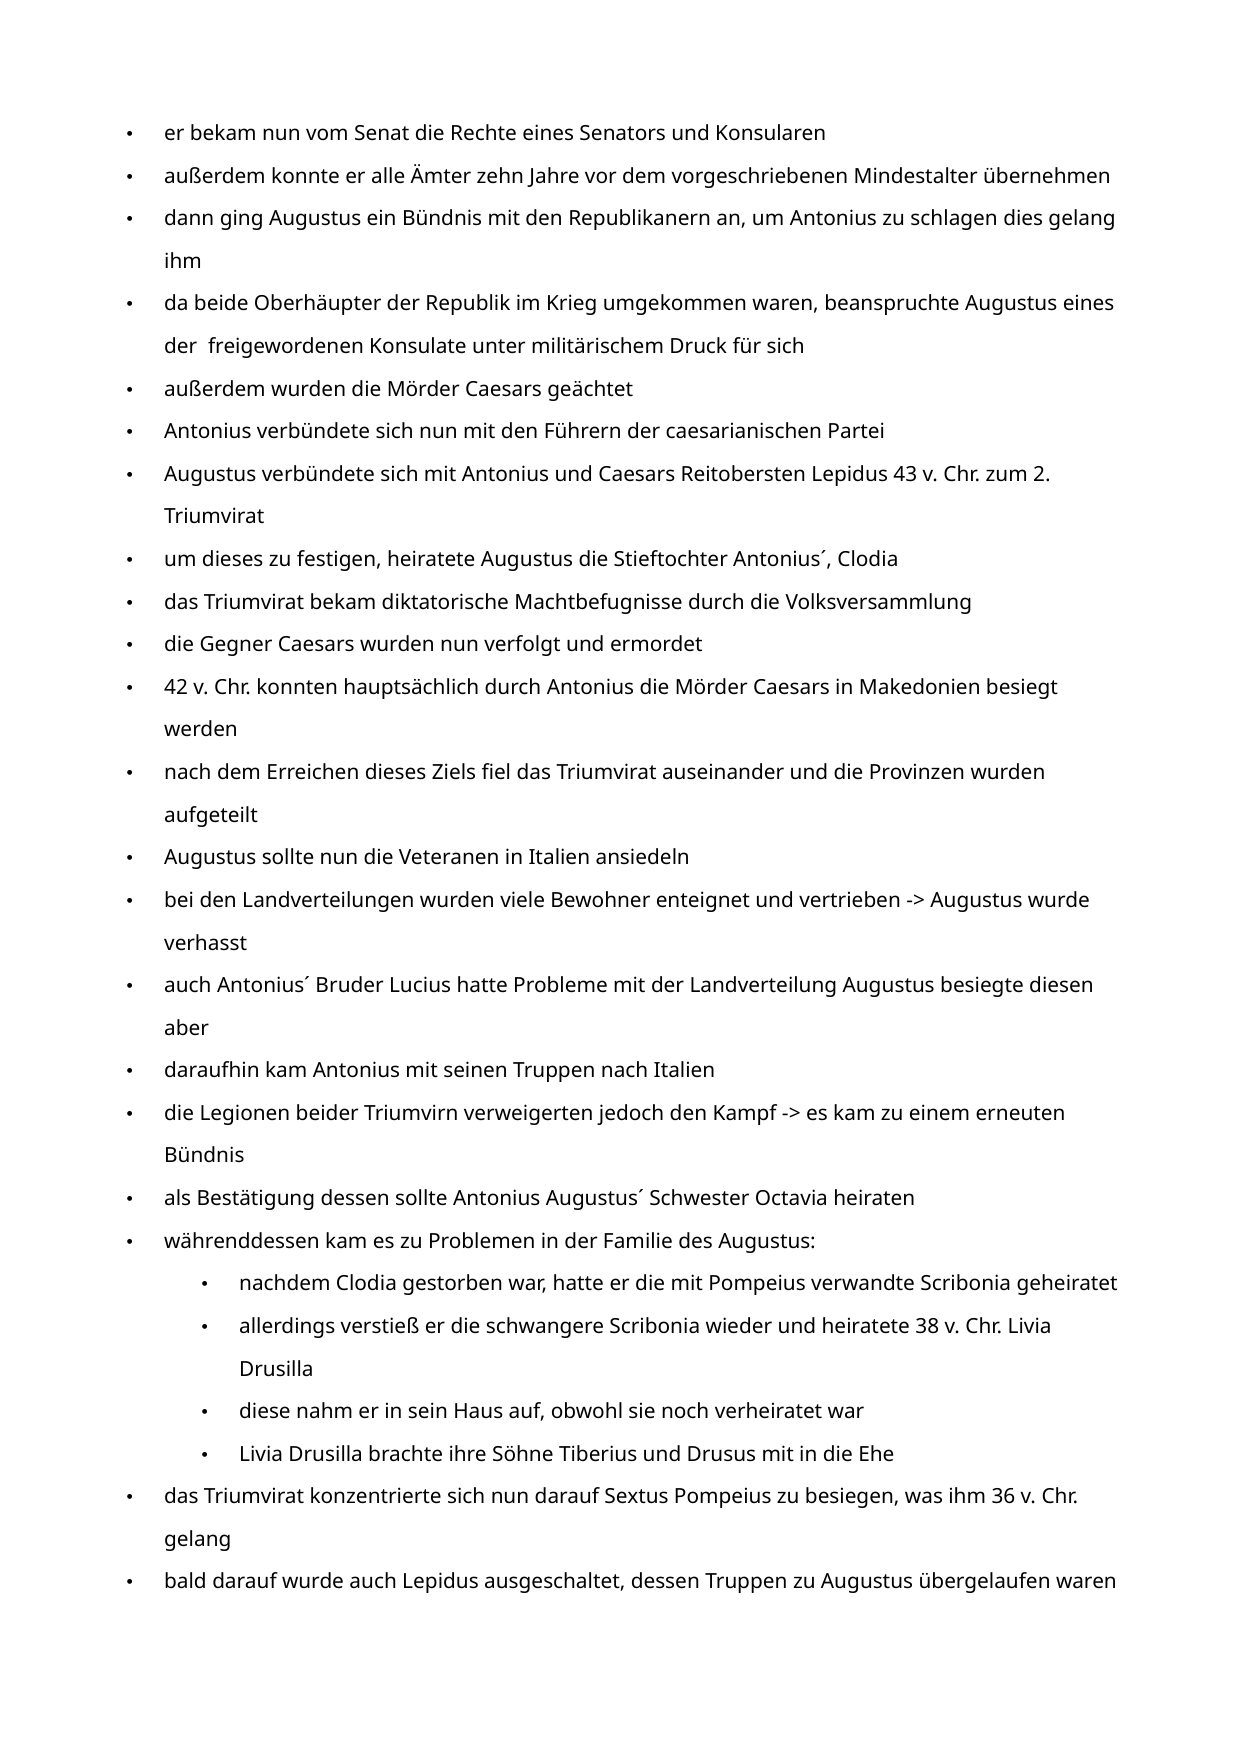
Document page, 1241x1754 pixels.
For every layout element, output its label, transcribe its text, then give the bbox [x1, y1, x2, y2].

list außerdem konnte er alle Ämter zehn Jahre vor dem vorgeschriebenen Mindestalter übernehmen [126, 161, 1122, 189]
list da beide Oberhäupter der Republik im Krieg umgekommen waren, beanspruchte Augustus eines der freigewordenen Konsulate unter militärischem Druck für sich [126, 288, 1122, 359]
list Augustus verbündete sich mit Antonius und Caesars Reitobersten Lepidus 43 v. Chr. zum 2. Triumvirat [126, 459, 1122, 530]
list Antonius verbündete sich nun mit den Führern der caesarianischen Partei [126, 416, 1122, 445]
list währenddessen kam es zu Problemen in der Familie des Augustus: [126, 1226, 1122, 1254]
list die Gegner Caesars wurden nun verfolgt und ermordet [126, 629, 1122, 658]
list allerdings verstieß er die schwangere Scribonia wieder und heiratete 38 v. Chr. Livia Drusilla [201, 1311, 1122, 1382]
list Augustus sollte nun die Veteranen in Italien ansiedeln [126, 842, 1122, 871]
list das Triumvirat bekam diktatorische Machtbefugnisse durch die Volksversammlung [126, 587, 1122, 615]
list dann ging Augustus ein Bündnis mit den Republikanern an, um Antonius zu schlagen dies gelang ihm [126, 203, 1122, 274]
list als Bestätigung dessen sollte Antonius Augustus´ Schwester Octavia heiraten [126, 1183, 1122, 1212]
list nach dem Erreichen dieses Ziels fiel das Triumvirat auseinander und die Provinzen wurden aufgeteilt [126, 757, 1122, 828]
list diese nahm er in sein Haus auf, obwohl sie noch verheiratet war [201, 1396, 1122, 1425]
list auch Antonius´ Bruder Lucius hatte Probleme mit der Landverteilung Augustus besiegte diesen aber [126, 970, 1122, 1041]
list 42 v. Chr. konnten hauptsächlich durch Antonius die Mörder Caesars in Makedonien besiegt werden [126, 672, 1122, 743]
list bald darauf wurde auch Lepidus ausgeschaltet, dessen Truppen zu Augustus übergelaufen waren [126, 1567, 1122, 1595]
list um dieses zu festigen, heiratete Augustus die Stieftochter Antonius´, Clodia [126, 544, 1122, 573]
list Livia Drusilla brachte ihre Söhne Tiberius und Drusus mit in die Ehe [201, 1439, 1122, 1467]
list daraufhin kam Antonius mit seinen Truppen nach Italien [126, 1055, 1122, 1084]
list nachdem Clodia gestorben war, hatte er die mit Pompeius verwandte Scribonia geheiratet [201, 1268, 1122, 1297]
list das Triumvirat konzentrierte sich nun darauf Sextus Pompeius zu besiegen, was ihm 36 v. Chr. gelang [126, 1481, 1122, 1552]
list außerdem wurden die Mörder Caesars geächtet [126, 374, 1122, 402]
list die Legionen beider Triumvirn verweigerten jedoch den Kampf -> es kam zu einem erneuten Bündnis [126, 1098, 1122, 1169]
list er bekam nun vom Senat die Rechte eines Senators und Konsularen [126, 118, 1122, 147]
list bei den Landverteilungen wurden viele Bewohner enteignet und vertrieben -> Augustus wurde verhasst [126, 885, 1122, 956]
